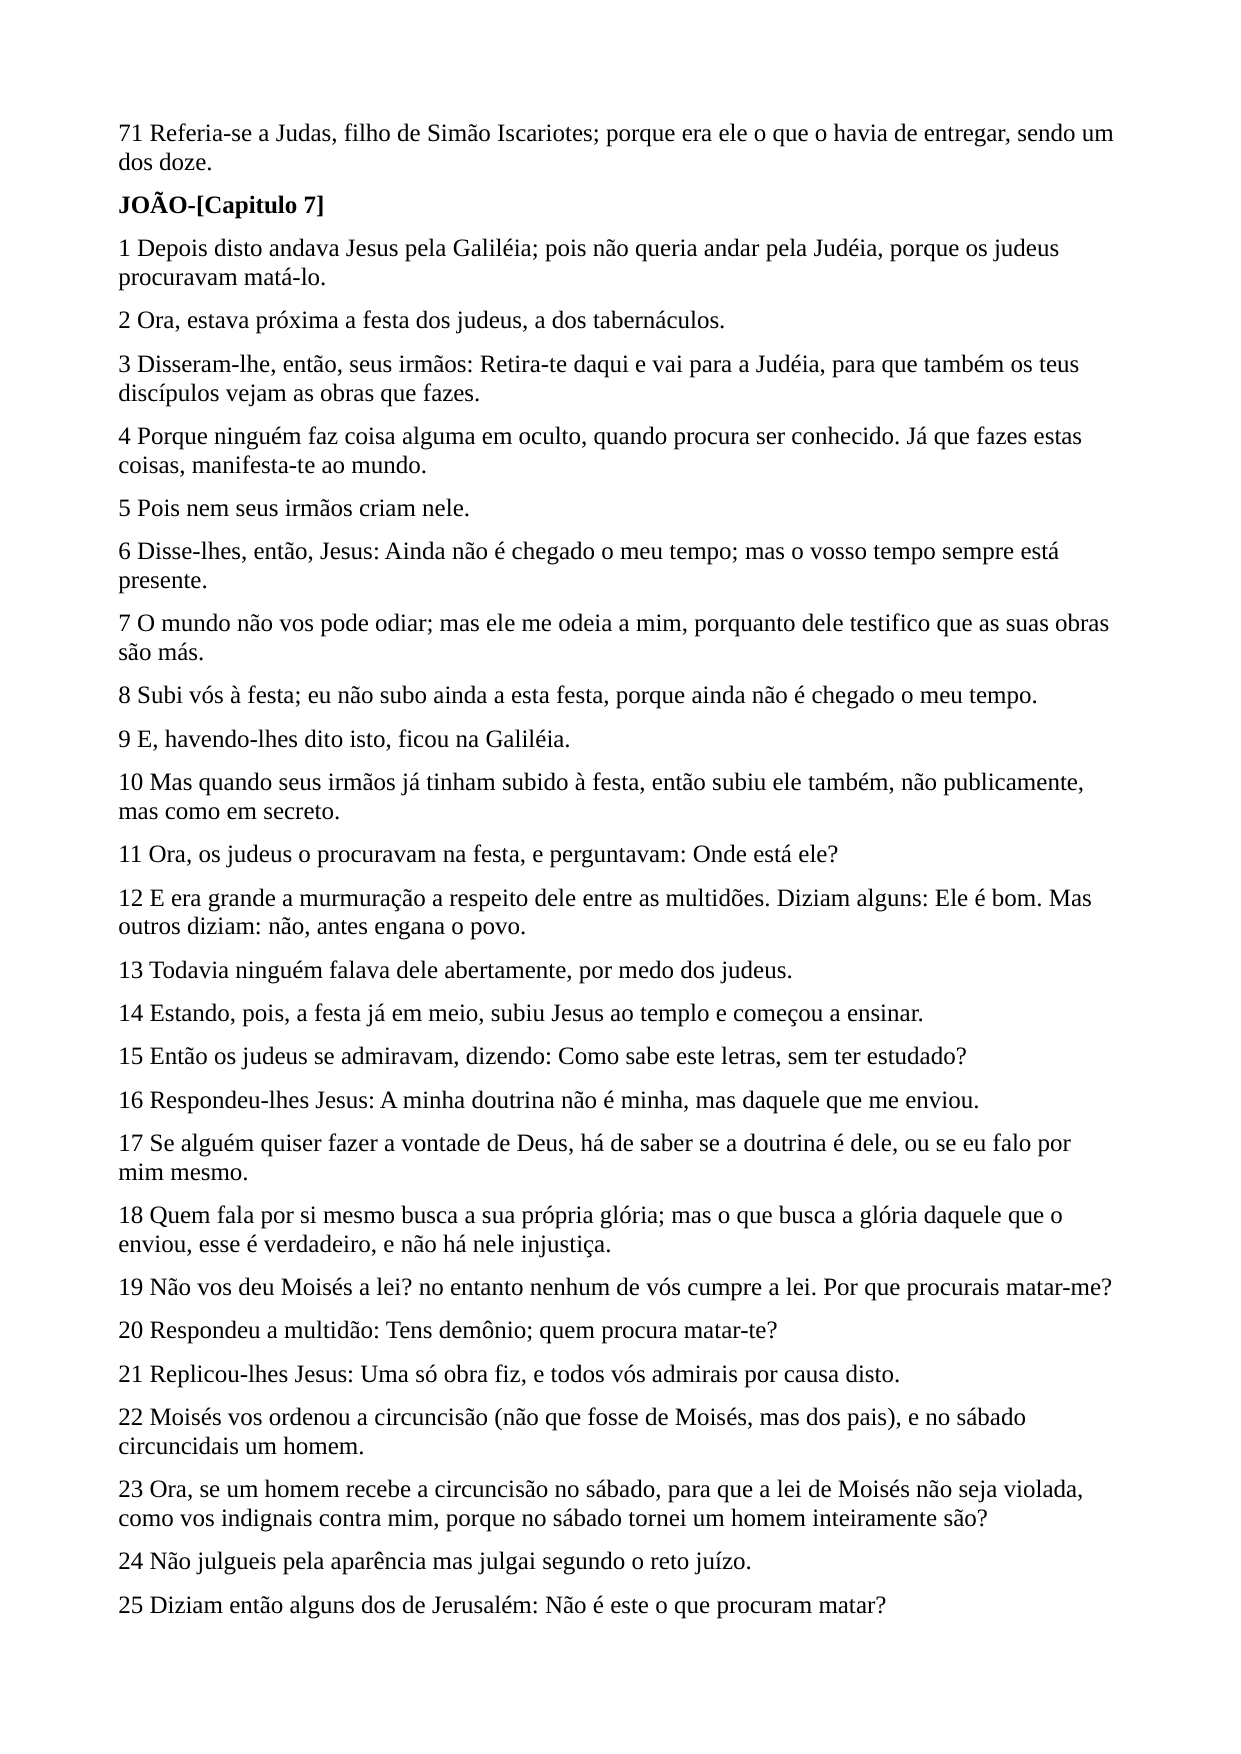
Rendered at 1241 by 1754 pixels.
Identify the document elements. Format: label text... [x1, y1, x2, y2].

text 23 Ora, se um homem recebe a circuncisão no sábado, para que a lei de Moisés não seja violada, como vos indignais contra mim, porque no sábado tornei um homem inteiramente são? [118, 1474, 1122, 1532]
text 3 Disseram-lhe, então, seus irmãos: Retira-te daqui e vai para a Judéia, para que também os teus discípulos vejam as obras que fazes. [118, 349, 1122, 406]
text 22 Moisés vos ordenou a circuncisão (não que fosse de Moisés, mas dos pais), e no sábado circuncidais um homem. [118, 1402, 1122, 1460]
text 13 Todavia ninguém falava dele abertamente, por medo dos judeus. [118, 955, 1122, 983]
text 18 Quem fala por si mesmo busca a sua própria glória; mas o que busca a glória daquele que o enviou, esse é verdadeiro, e não há nele injustiça. [118, 1200, 1122, 1258]
text 9 E, havendo-lhes dito isto, ficou na Galiléia. [118, 724, 1122, 753]
text 2 Ora, estava próxima a festa dos judeus, a dos tabernáculos. [118, 306, 1122, 334]
text JOÃO-[Capitulo 7] [118, 190, 1122, 219]
text 24 Não julgueis pela aparência mas julgai segundo o reto juízo. [118, 1546, 1122, 1575]
text 10 Mas quando seus irmãos já tinham subido à festa, então subiu ele também, não publicamente, mas como em secreto. [118, 767, 1122, 825]
text 19 Não vos deu Moisés a lei? no entanto nenhum de vós cumpre a lei. Por que procurais matar-me? [118, 1272, 1122, 1301]
text 6 Disse-lhes, então, Jesus: Ainda não é chegado o meu tempo; mas o vosso tempo sempre está presente. [118, 536, 1122, 594]
text 5 Pois nem seus irmãos criam nele. [118, 493, 1122, 522]
text 12 E era grande a murmuração a respeito dele entre as multidões. Diziam alguns: Ele é bom. Mas outros diziam: não, antes engana o povo. [118, 883, 1122, 940]
text 14 Estando, pois, a festa já em meio, subiu Jesus ao templo e começou a ensinar. [118, 998, 1122, 1027]
text 4 Porque ninguém faz coisa alguma em oculto, quando procura ser conhecido. Já que fazes estas coisas, manifesta-te ao mundo. [118, 421, 1122, 478]
text 21 Replicou-lhes Jesus: Uma só obra fiz, e todos vós admirais por causa disto. [118, 1359, 1122, 1388]
text 16 Respondeu-lhes Jesus: A minha doutrina não é minha, mas daquele que me enviou. [118, 1085, 1122, 1113]
text 20 Respondeu a multidão: Tens demônio; quem procura matar-te? [118, 1316, 1122, 1344]
text 1 Depois disto andava Jesus pela Galiléia; pois não queria andar pela Judéia, porque os judeus procuravam matá-lo. [118, 233, 1122, 291]
text 11 Ora, os judeus o procuravam na festa, e perguntavam: Onde está ele? [118, 839, 1122, 868]
text 25 Diziam então alguns dos de Jerusalém: Não é este o que procuram matar? [118, 1590, 1122, 1618]
text 15 Então os judeus se admiravam, dizendo: Como sabe este letras, sem ter estudado? [118, 1041, 1122, 1070]
text 17 Se alguém quiser fazer a vontade de Deus, há de saber se a doutrina é dele, ou se eu falo por mim mesmo. [118, 1128, 1122, 1186]
text 71 Referia-se a Judas, filho de Simão Iscariotes; porque era ele o que o havia de entregar, sendo um dos doze. [118, 118, 1122, 176]
text 8 Subi vós à festa; eu não subo ainda a esta festa, porque ainda não é chegado o meu tempo. [118, 681, 1122, 709]
text 7 O mundo não vos pode odiar; mas ele me odeia a mim, porquanto dele testifico que as suas obras são más. [118, 608, 1122, 666]
